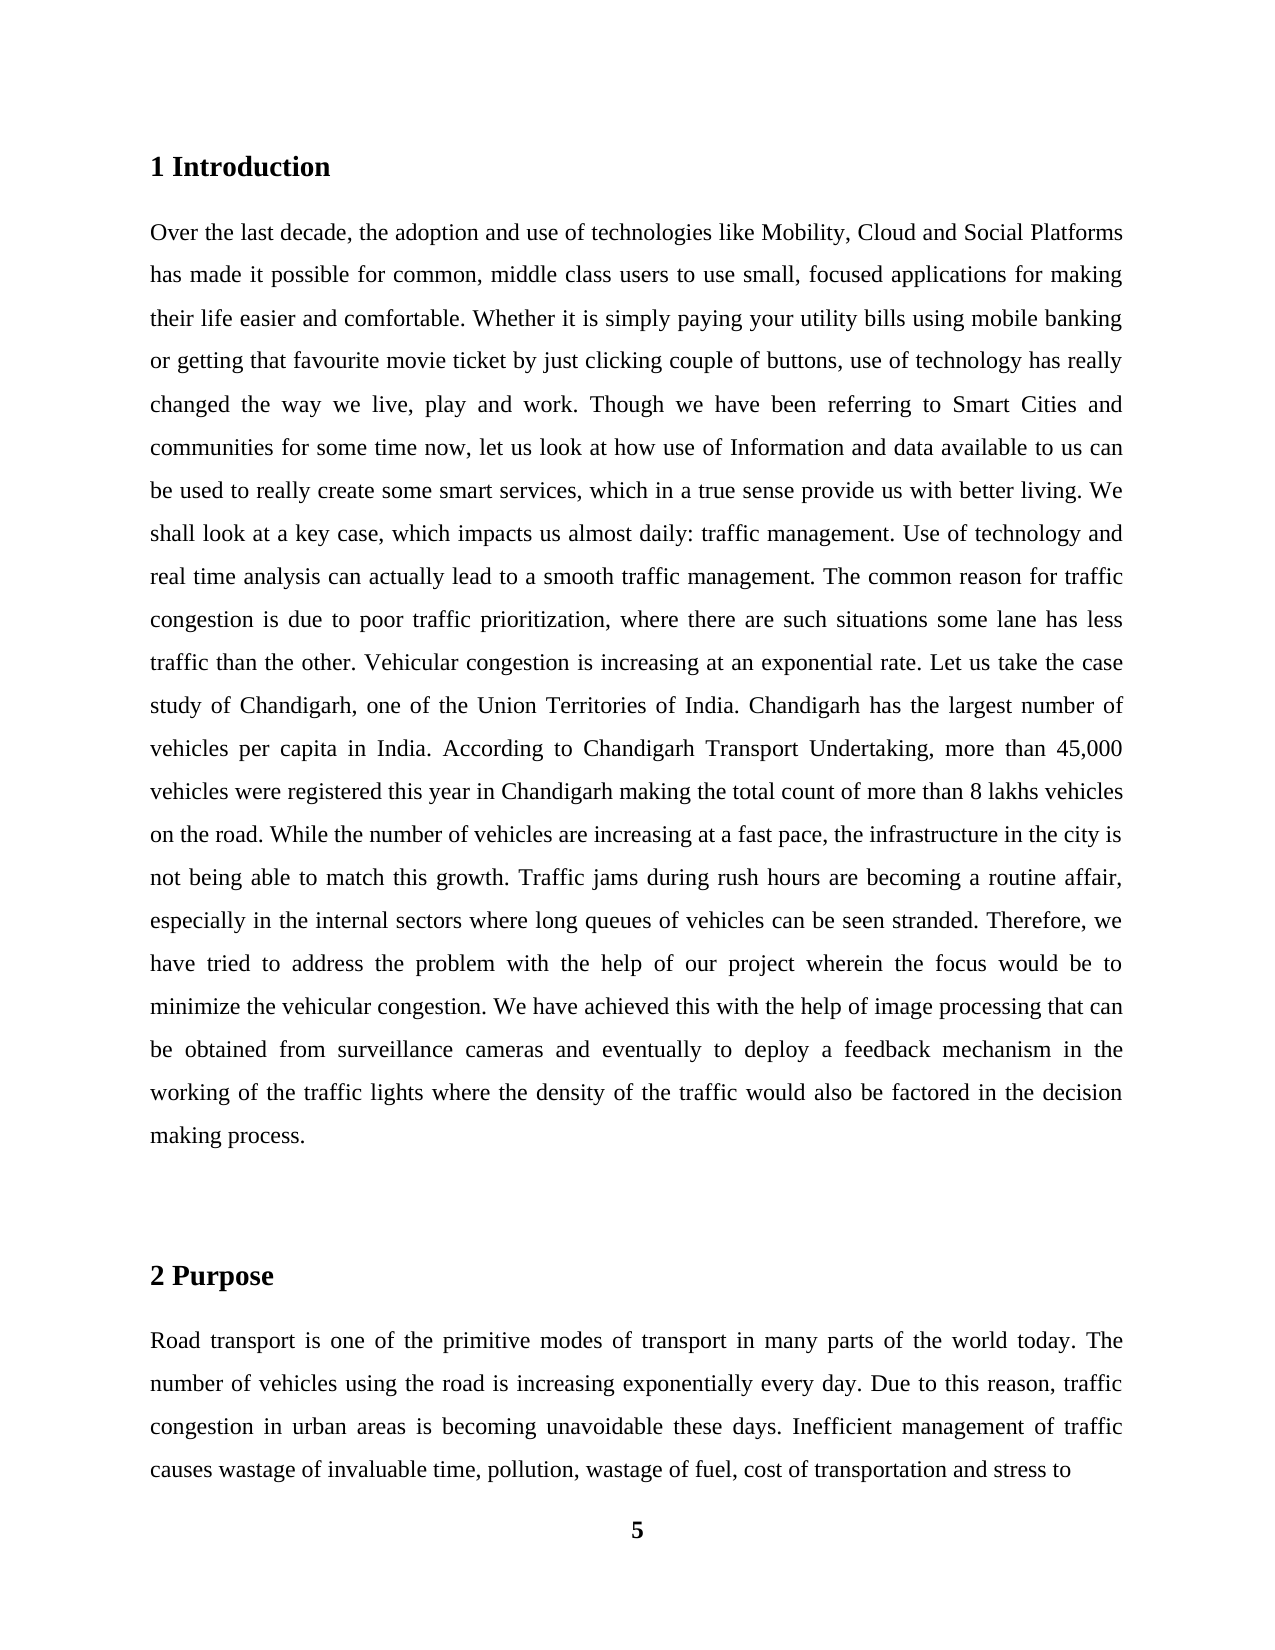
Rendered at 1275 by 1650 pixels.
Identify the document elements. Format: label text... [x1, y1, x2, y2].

text 1 Introduction [150, 149, 1125, 183]
text 2 Purpose [150, 1258, 1125, 1291]
text Road transport is one of the primitive modes of transport in many parts of the world today. The number of vehicles using the road is increasing exponentially every day. Due to this reason, traffic congestion in urban areas is becoming unavoidable these days. Inefficient management of traffic causes wastage of invaluable time, pollution, wastage of fuel, cost of transportation and stress to [150, 1326, 1125, 1482]
text 5 [150, 1515, 1125, 1543]
text Over the last decade, the adoption and use of technologies like Mobility, Cloud and Social Platforms has made it possible for common, middle class users to use small, focused applications for making their life easier and comfortable. Whether it is simply paying your utility bills using mobile banking or getting that favourite movie ticket by just clicking couple of buttons, use of technology has really changed the way we live, play and work. Though we have been referring to Smart Cities and communities for some time now, let us look at how use of Information and data available to us can be used to really create some smart services, which in a true sense provide us with better living. We shall look at a key case, which impacts us almost daily: traffic management. Use of technology and real time analysis can actually lead to a smooth traffic management. The common reason for traffic congestion is due to poor traffic prioritization, where there are such situations some lane has less traffic than the other. Vehicular congestion is increasing at an exponential rate. Let us take the case study of Chandigarh, one of the Union Territories of India. Chandigarh has the largest number of vehicles per capita in India. According to Chandigarh Transport Undertaking, more than 45,000 vehicles were registered this year in Chandigarh making the total count of more than 8 lakhs vehicles on the road. While the number of vehicles are increasing at a fast pace, the infrastructure in the city is not being able to match this growth. Traffic jams during rush hours are becoming a routine affair, especially in the internal sectors where long queues of vehicles can be seen stranded. Therefore, we have tried to address the problem with the help of our project wherein the focus would be to minimize the vehicular congestion. We have achieved this with the help of image processing that can be obtained from surveillance cameras and eventually to deploy a feedback mechanism in the working of the traffic lights where the density of the traffic would also be factored in the decision making process. [150, 217, 1125, 1148]
